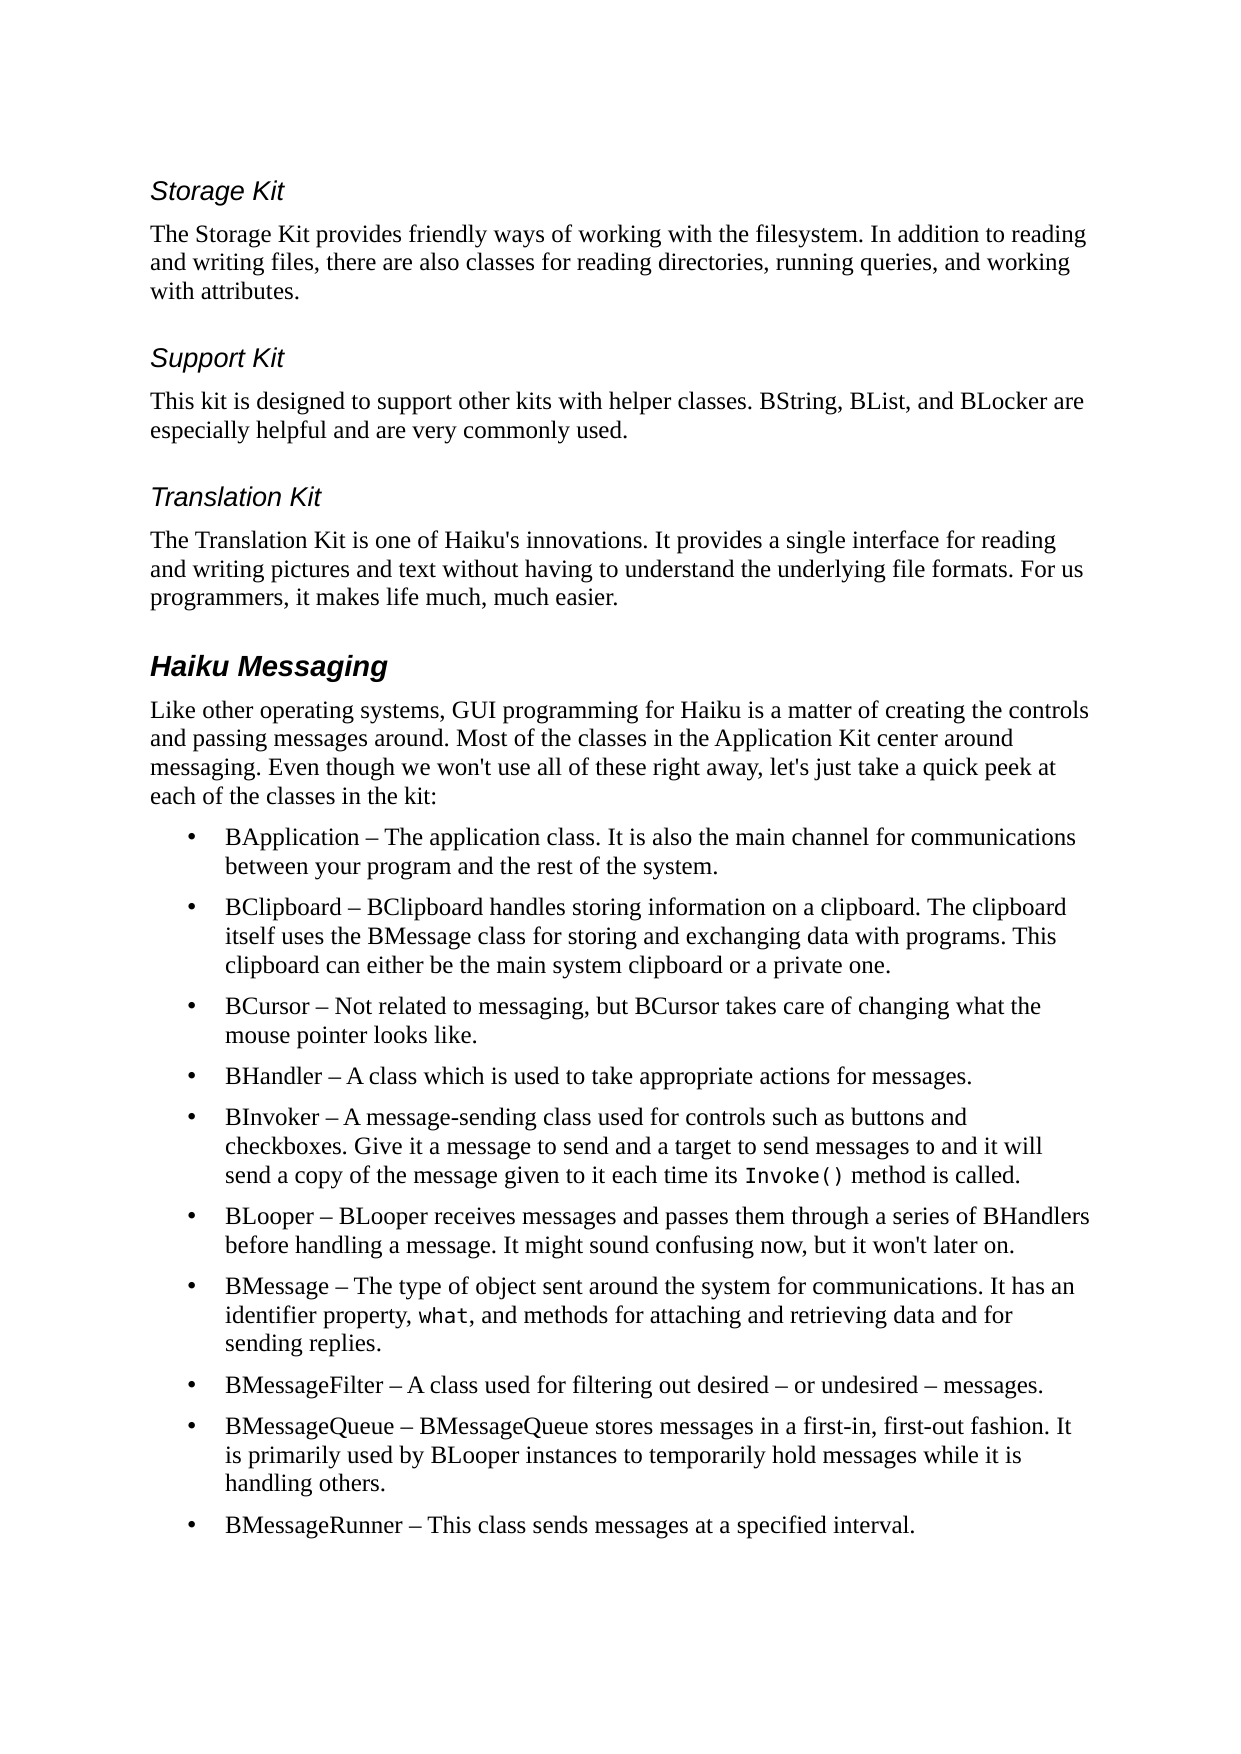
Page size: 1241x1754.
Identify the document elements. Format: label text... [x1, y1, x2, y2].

text The Storage Kit provides friendly ways of working with the filesystem. In addition to reading and writing files, there are also classes for reading directories, running queries, and working with attributes. [150, 219, 1090, 305]
list BMessageFilter – A class used for filtering out desired – or undesired – messages. [187, 1370, 1090, 1398]
text The Translation Kit is one of Haiku's innovations. It provides a single interface for reading and writing pictures and text without having to understand the underlying file formats. For us programmers, it makes life much, much easier. [150, 525, 1090, 611]
list BMessage – The type of object sent around the system for communications. It has an identifier property, what, and methods for attaching and retrieving data and for sending replies. [187, 1271, 1090, 1357]
list BCursor – Not related to messaging, but BCursor takes care of changing what the mouse pointer looks like. [187, 991, 1090, 1048]
list BInvoker – A message-sending class used for controls such as buttons and checkboxes. Give it a message to send and a target to send messages to and it will send a copy of the message given to it each time its Invoke() method is called. [187, 1102, 1090, 1188]
list BLooper – BLooper receives messages and passes them through a series of BHandlers before handling a message. It might sound confusing now, but it won't later on. [187, 1201, 1090, 1258]
subtitle Translation Kit [150, 481, 1090, 512]
subtitle Haiku Messaging [150, 649, 1090, 682]
list BMessageRunner – This class sends messages at a specified interval. [187, 1510, 1090, 1538]
text This kit is designed to support other kits with helper classes. BString, BList, and BLocker are especially helpful and are very commonly used. [150, 386, 1090, 444]
subtitle Support Kit [150, 342, 1090, 374]
list BMessageQueue – BMessageQueue stores messages in a first-in, first-out fashion. It is primarily used by BLooper instances to temporarily hold messages while it is handling others. [187, 1411, 1090, 1497]
text Like other operating systems, GUI programming for Haiku is a matter of creating the controls and passing messages around. Most of the classes in the Application Kit center around messaging. Even though we won't use all of these right away, let's just take a quick peek at each of the classes in the kit: [150, 695, 1090, 810]
subtitle Storage Kit [150, 175, 1090, 206]
list BClipboard – BClipboard handles storing information on a clipboard. The clipboard itself uses the BMessage class for storing and exchanging data with programs. This clipboard can either be the main system clipboard or a private one. [187, 892, 1090, 978]
list BHandler – A class which is used to take appropriate actions for messages. [187, 1061, 1090, 1090]
list BApplication – The application class. It is also the main channel for communications between your program and the rest of the system. [187, 822, 1090, 880]
